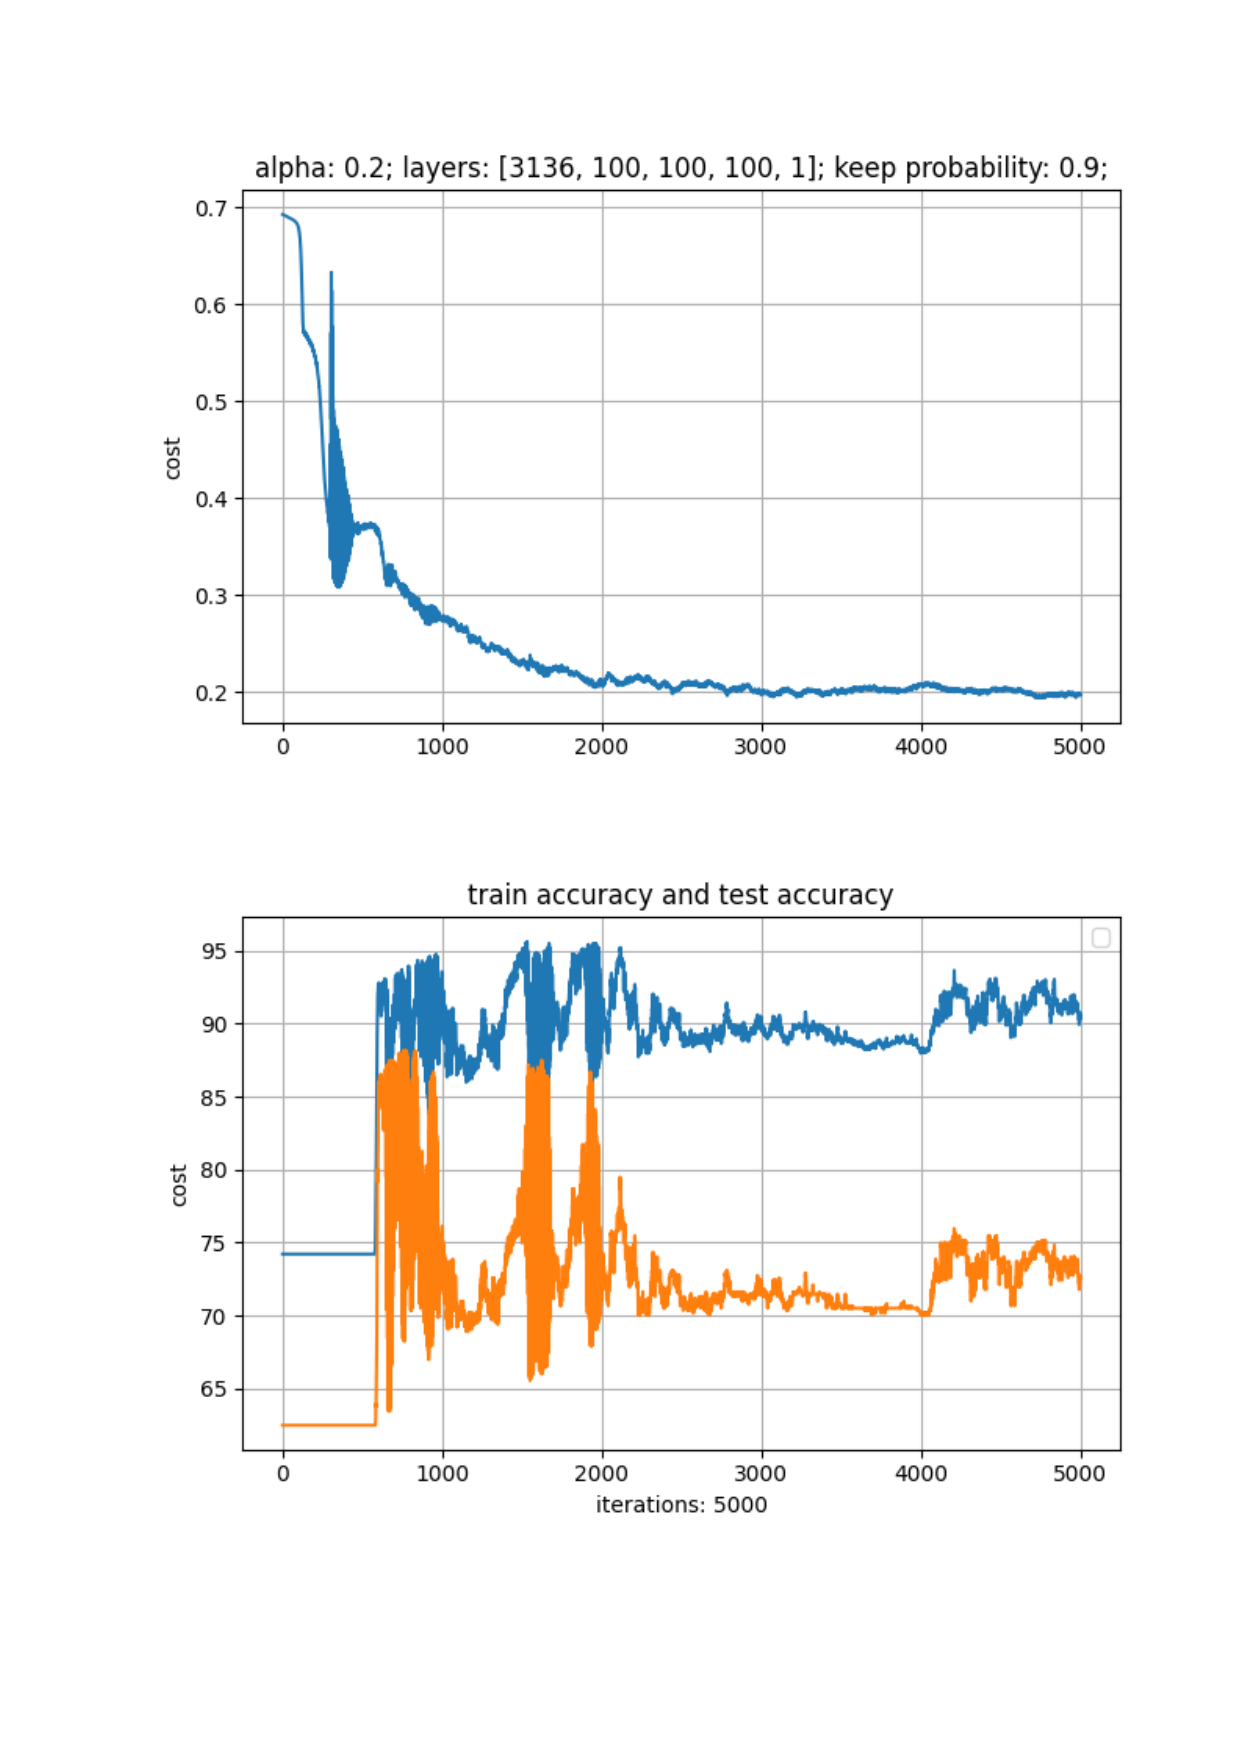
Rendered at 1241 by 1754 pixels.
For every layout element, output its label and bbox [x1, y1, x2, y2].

picture [147, 140, 1136, 1533]
